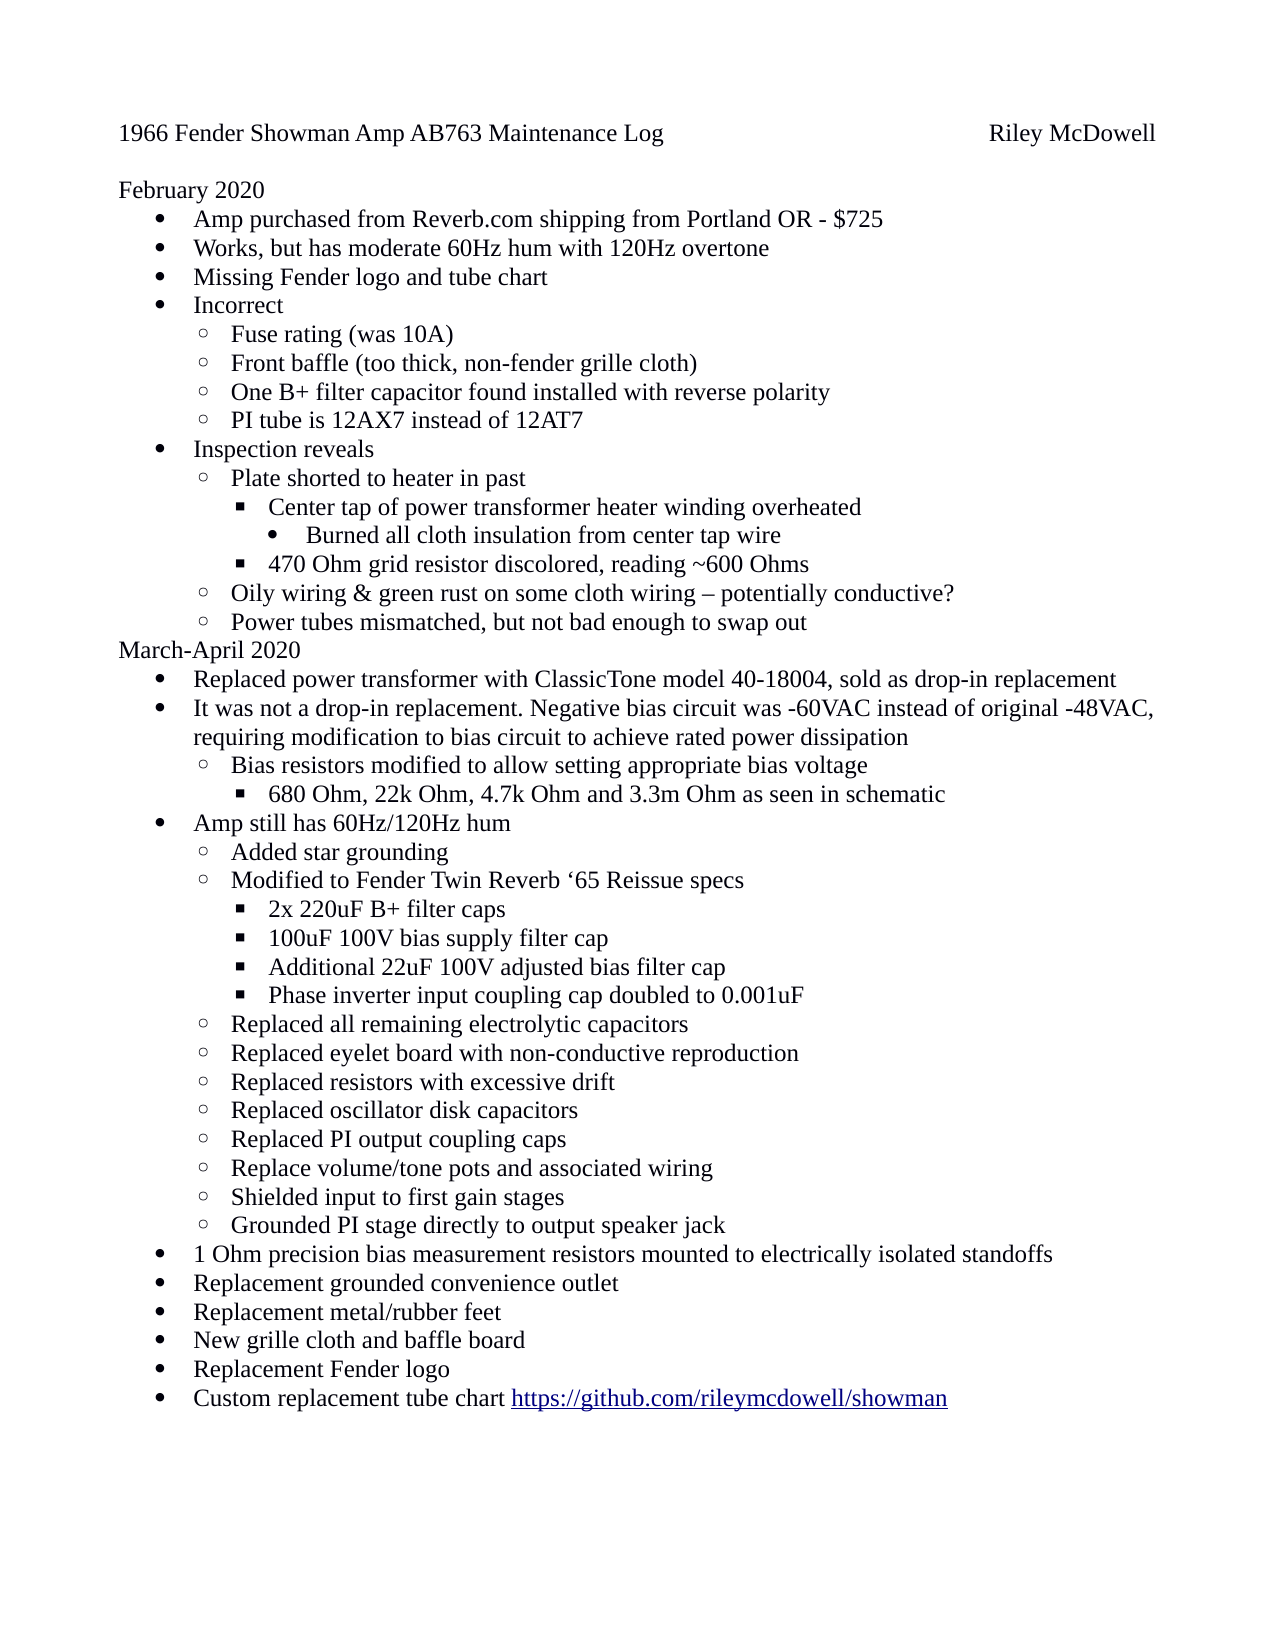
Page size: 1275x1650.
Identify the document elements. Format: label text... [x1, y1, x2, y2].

list 2x 220uF B+ filter caps [231, 894, 1157, 923]
list Replacement grounded convenience outlet [156, 1268, 1157, 1297]
list Added star grounding [193, 837, 1157, 866]
list 470 Ohm grid resistor discolored, reading ~600 Ohms [231, 549, 1157, 578]
list PI tube is 12AX7 instead of 12AT7 [193, 406, 1157, 434]
list Replacement metal/rubber feet [156, 1297, 1157, 1326]
list It was not a drop-in replacement. Negative bias circuit was -60VAC instead of original -48VAC, requiring modification to bias circuit to achieve rated power dissipation [156, 693, 1157, 751]
list Missing Fender logo and tube chart [156, 262, 1157, 291]
list Replace volume/tone pots and associated wiring [193, 1153, 1157, 1182]
list Amp purchased from Reverb.com shipping from Portland OR - $725 [156, 204, 1157, 233]
list Incorrect [156, 291, 1157, 319]
list 1 Ohm precision bias measurement resistors mounted to electrically isolated standoffs [156, 1239, 1157, 1268]
list Oily wiring & green rust on some cloth wiring – potentially conductive? [193, 578, 1157, 607]
list Plate shorted to heater in past [193, 463, 1157, 492]
list Inspection reveals [156, 434, 1157, 463]
list Power tubes mismatched, but not bad enough to swap out [193, 607, 1157, 636]
list Fuse rating (was 10A) [193, 319, 1157, 348]
list Burned all cloth insulation from center tap wire [268, 521, 1157, 549]
list Center tap of power transformer heater winding overheated [231, 492, 1157, 521]
list Replaced oscillator disk capacitors [193, 1096, 1157, 1124]
list Amp still has 60Hz/120Hz hum [156, 808, 1157, 837]
text March-April 2020 [118, 636, 1157, 664]
list Custom replacement tube chart https://github.com/rileymcdowell/showman [156, 1383, 1157, 1412]
list Bias resistors modified to allow setting appropriate bias voltage [193, 751, 1157, 779]
list Replaced PI output coupling caps [193, 1124, 1157, 1153]
list Replaced power transformer with ClassicTone model 40-18004, sold as drop-in replacement [156, 664, 1157, 693]
list 100uF 100V bias supply filter cap [231, 923, 1157, 952]
list Replaced eyelet board with non-conductive reproduction [193, 1038, 1157, 1067]
list Grounded PI stage directly to output speaker jack [193, 1211, 1157, 1239]
list Modified to Fender Twin Reverb ‘65 Reissue specs [193, 866, 1157, 894]
list New grille cloth and baffle board [156, 1326, 1157, 1354]
list Replacement Fender logo [156, 1354, 1157, 1383]
list Works, but has moderate 60Hz hum with 120Hz overtone [156, 233, 1157, 262]
list Shielded input to first gain stages [193, 1182, 1157, 1211]
text 1966 Fender Showman Amp AB763 Maintenance Log Riley McDowell [118, 118, 1157, 147]
list Phase inverter input coupling cap doubled to 0.001uF [231, 981, 1157, 1009]
list Replaced resistors with excessive drift [193, 1067, 1157, 1096]
list Additional 22uF 100V adjusted bias filter cap [231, 952, 1157, 981]
list Replaced all remaining electrolytic capacitors [193, 1009, 1157, 1038]
list One B+ filter capacitor found installed with reverse polarity [193, 377, 1157, 406]
list Front baffle (too thick, non-fender grille cloth) [193, 348, 1157, 377]
text February 2020 [118, 176, 1157, 204]
list 680 Ohm, 22k Ohm, 4.7k Ohm and 3.3m Ohm as seen in schematic [231, 779, 1157, 808]
